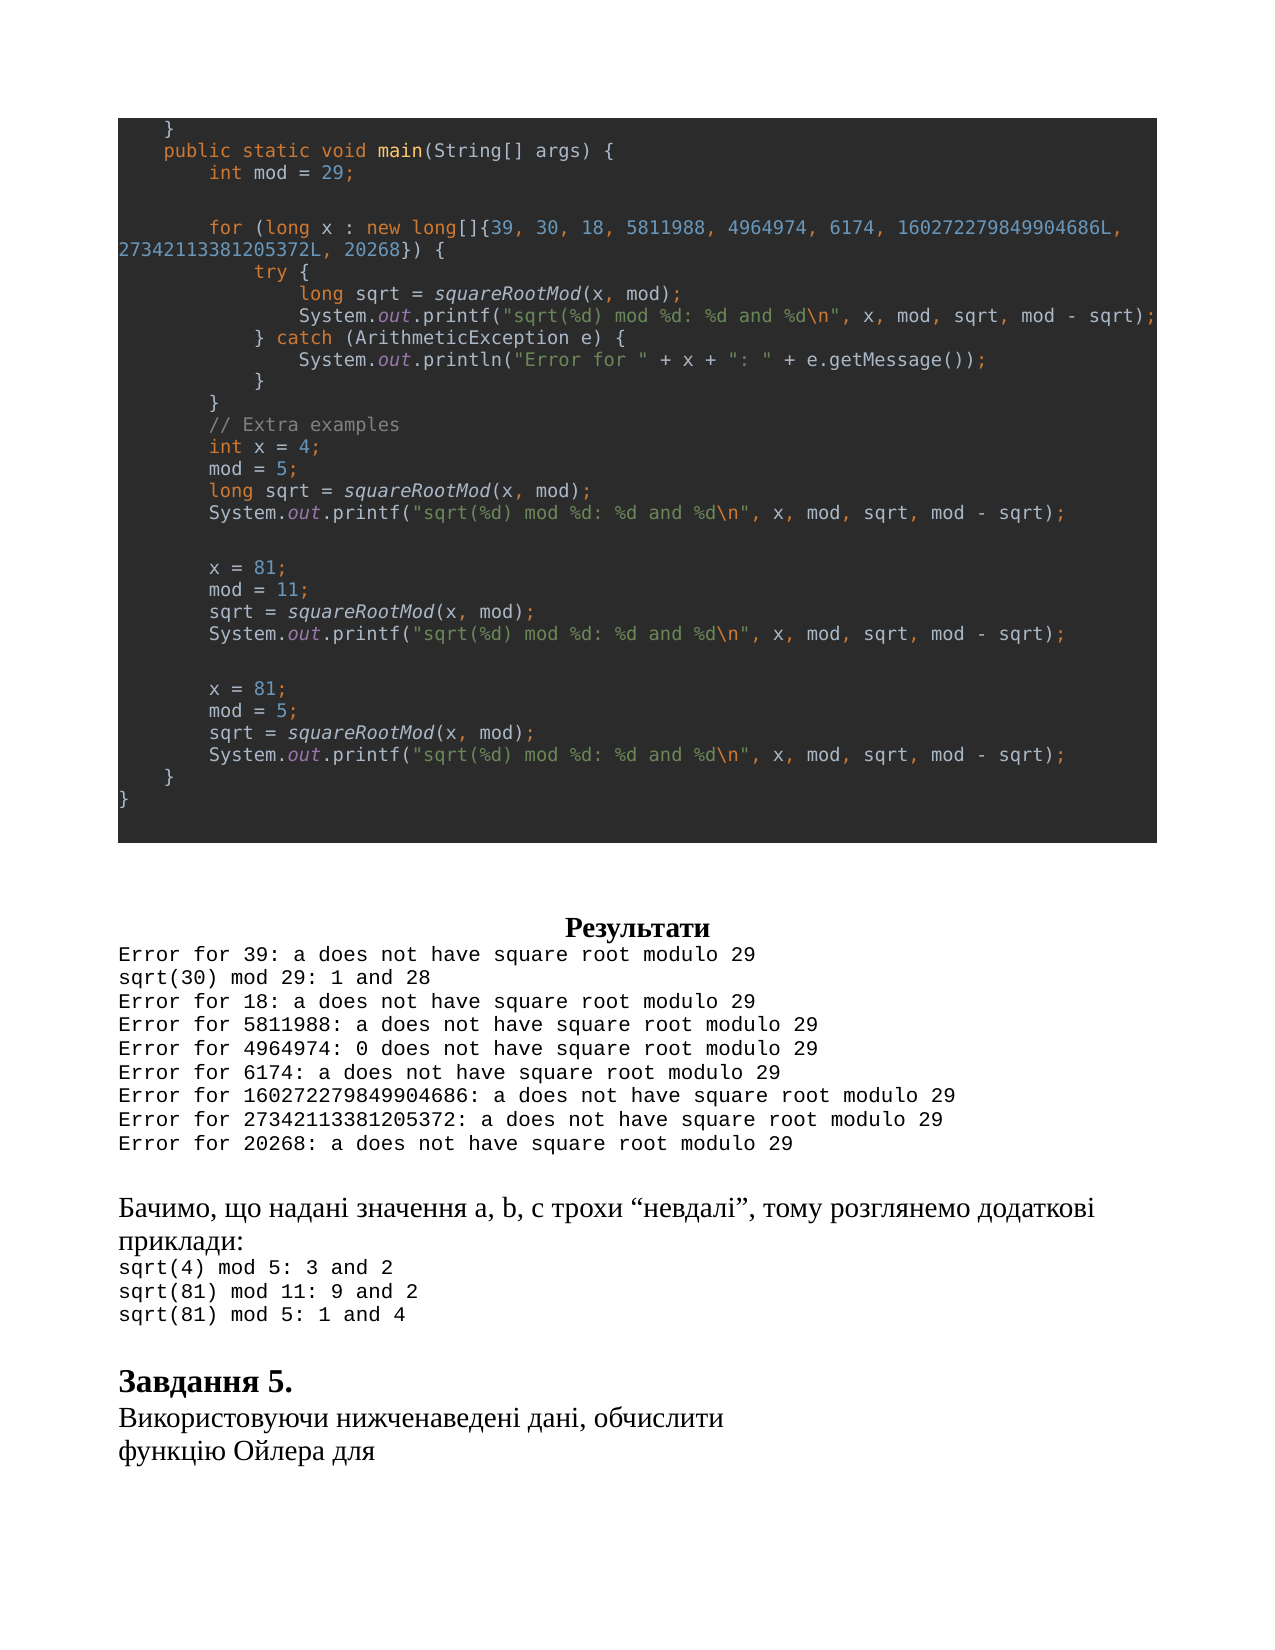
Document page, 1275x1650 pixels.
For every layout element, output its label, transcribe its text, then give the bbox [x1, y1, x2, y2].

text } public static void main(String[] args) { int mod = 29; for (long x : new long[]{39, 30, 18, 5811988, 4964974, 6174, 160272279849904686L, 27342113381205372L, 20268}) { try { long sqrt = squareRootMod(x, mod); System.out.printf("sqrt(%d) mod %d: %d and %d\n", x, mod, sqrt, mod - sqrt); } catch (ArithmeticException e) { System.out.println("Error for " + x + ": " + e.getMessage()); } } // Extra examples int x = 4; mod = 5; long sqrt = squareRootMod(x, mod); System.out.printf("sqrt(%d) mod %d: %d and %d\n", x, mod, sqrt, mod - sqrt); x = 81; mod = 11; sqrt = squareRootMod(x, mod); System.out.printf("sqrt(%d) mod %d: %d and %d\n", x, mod, sqrt, mod - sqrt); x = 81; mod = 5; sqrt = squareRootMod(x, mod); System.out.printf("sqrt(%d) mod %d: %d and %d\n", x, mod, sqrt, mod - sqrt); } } [118, 118, 1157, 843]
text Error for 20268: a does not have square root modulo 29 [118, 1133, 1157, 1156]
text sqrt(4) mod 5: 3 and 2 [118, 1257, 1157, 1281]
text Error for 27342113381205372: a does not have square root modulo 29 [118, 1109, 1157, 1133]
text Error for 6174: a does not have square root modulo 29 [118, 1062, 1157, 1085]
text sqrt(81) mod 5: 1 and 4 [118, 1304, 1157, 1328]
text Error for 18: a does not have square root modulo 29 [118, 991, 1157, 1014]
text Результати [118, 910, 1157, 943]
text Error for 160272279849904686: a does not have square root modulo 29 [118, 1085, 1157, 1109]
text Завдання 5. [118, 1361, 1157, 1400]
text Використовуючи нижченаведені дані, обчислити [118, 1400, 1157, 1433]
text sqrt(30) mod 29: 1 and 28 [118, 967, 1157, 991]
text Error for 4964974: 0 does not have square root modulo 29 [118, 1038, 1157, 1062]
text функцію Ойлера для [118, 1433, 1157, 1467]
text Бачимо, що надані значення a, b, c трохи “невдалі”, тому розглянемо додаткові приклади: [118, 1190, 1157, 1257]
text sqrt(81) mod 11: 9 and 2 [118, 1281, 1157, 1304]
text Error for 39: a does not have square root modulo 29 [118, 943, 1157, 967]
text Error for 5811988: a does not have square root modulo 29 [118, 1014, 1157, 1038]
